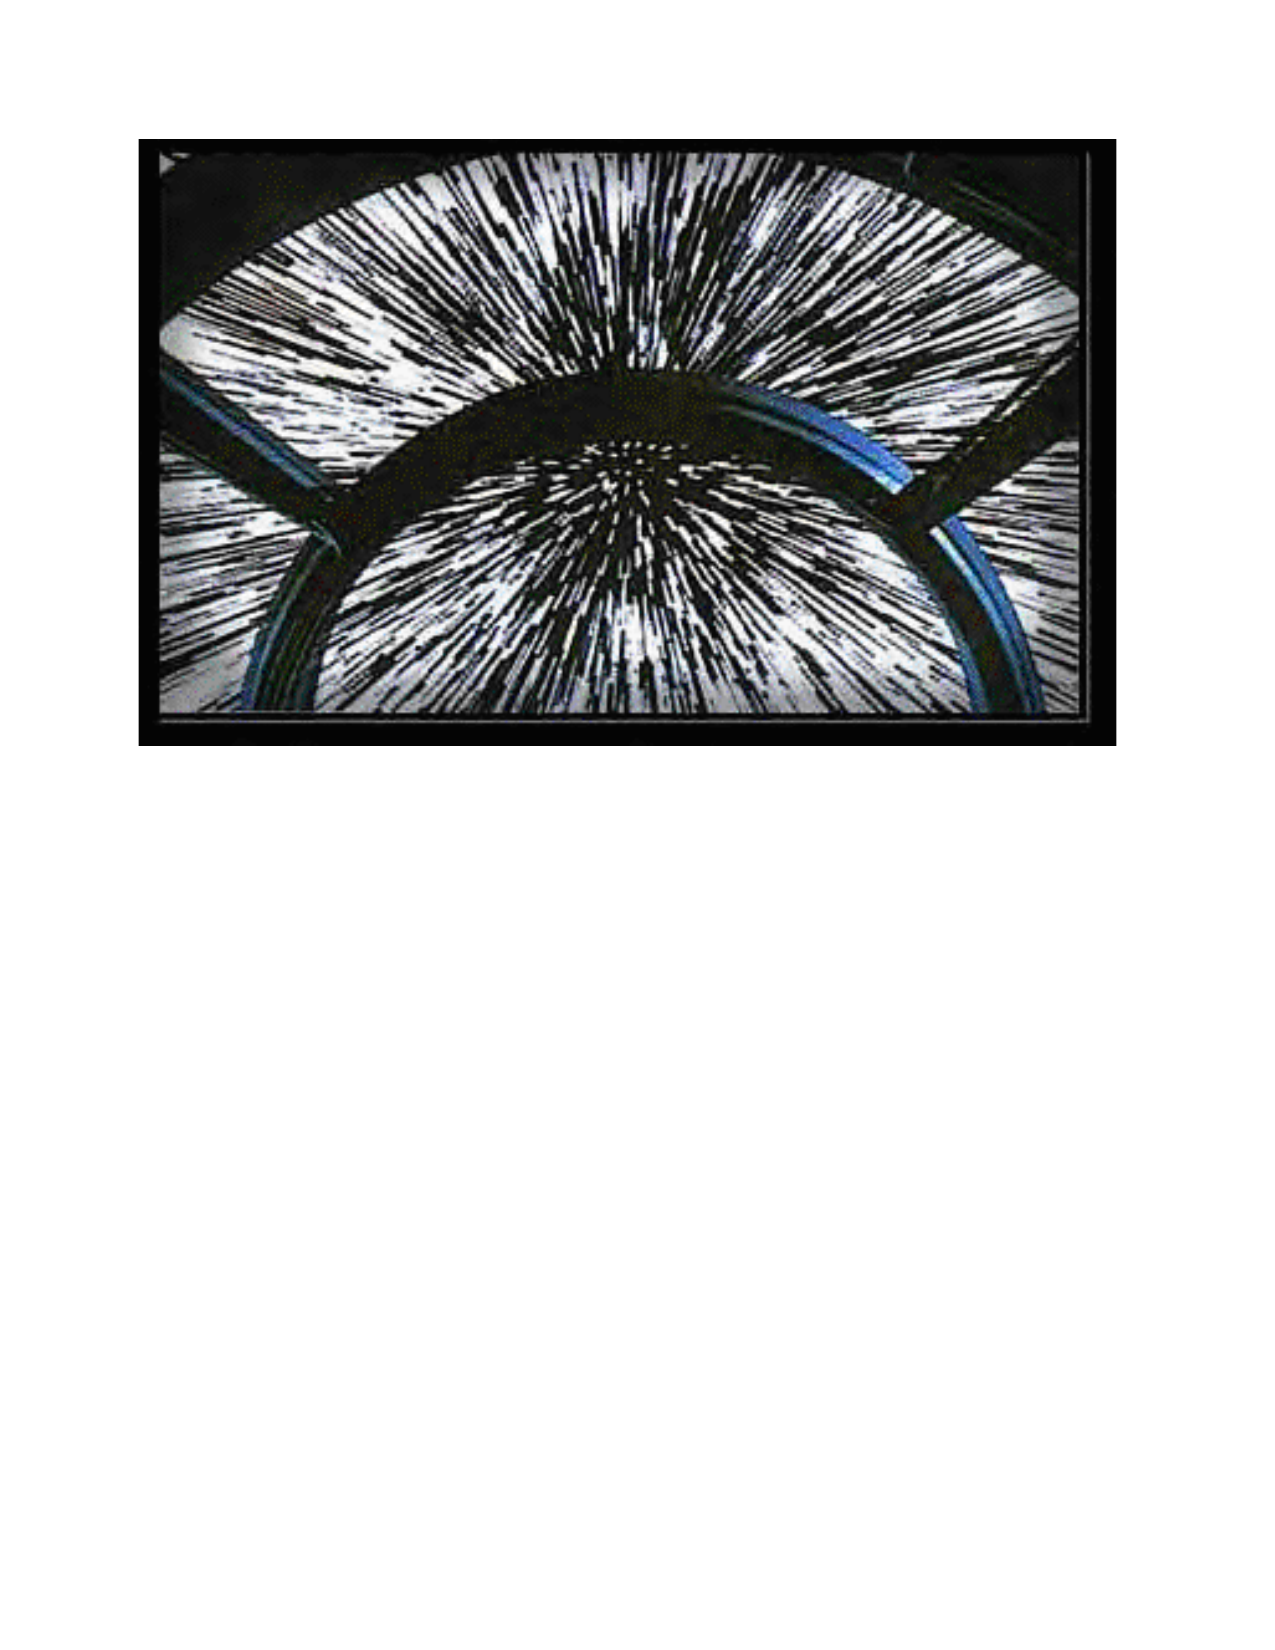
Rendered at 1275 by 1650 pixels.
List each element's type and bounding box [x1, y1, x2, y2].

picture [138, 139, 1117, 746]
